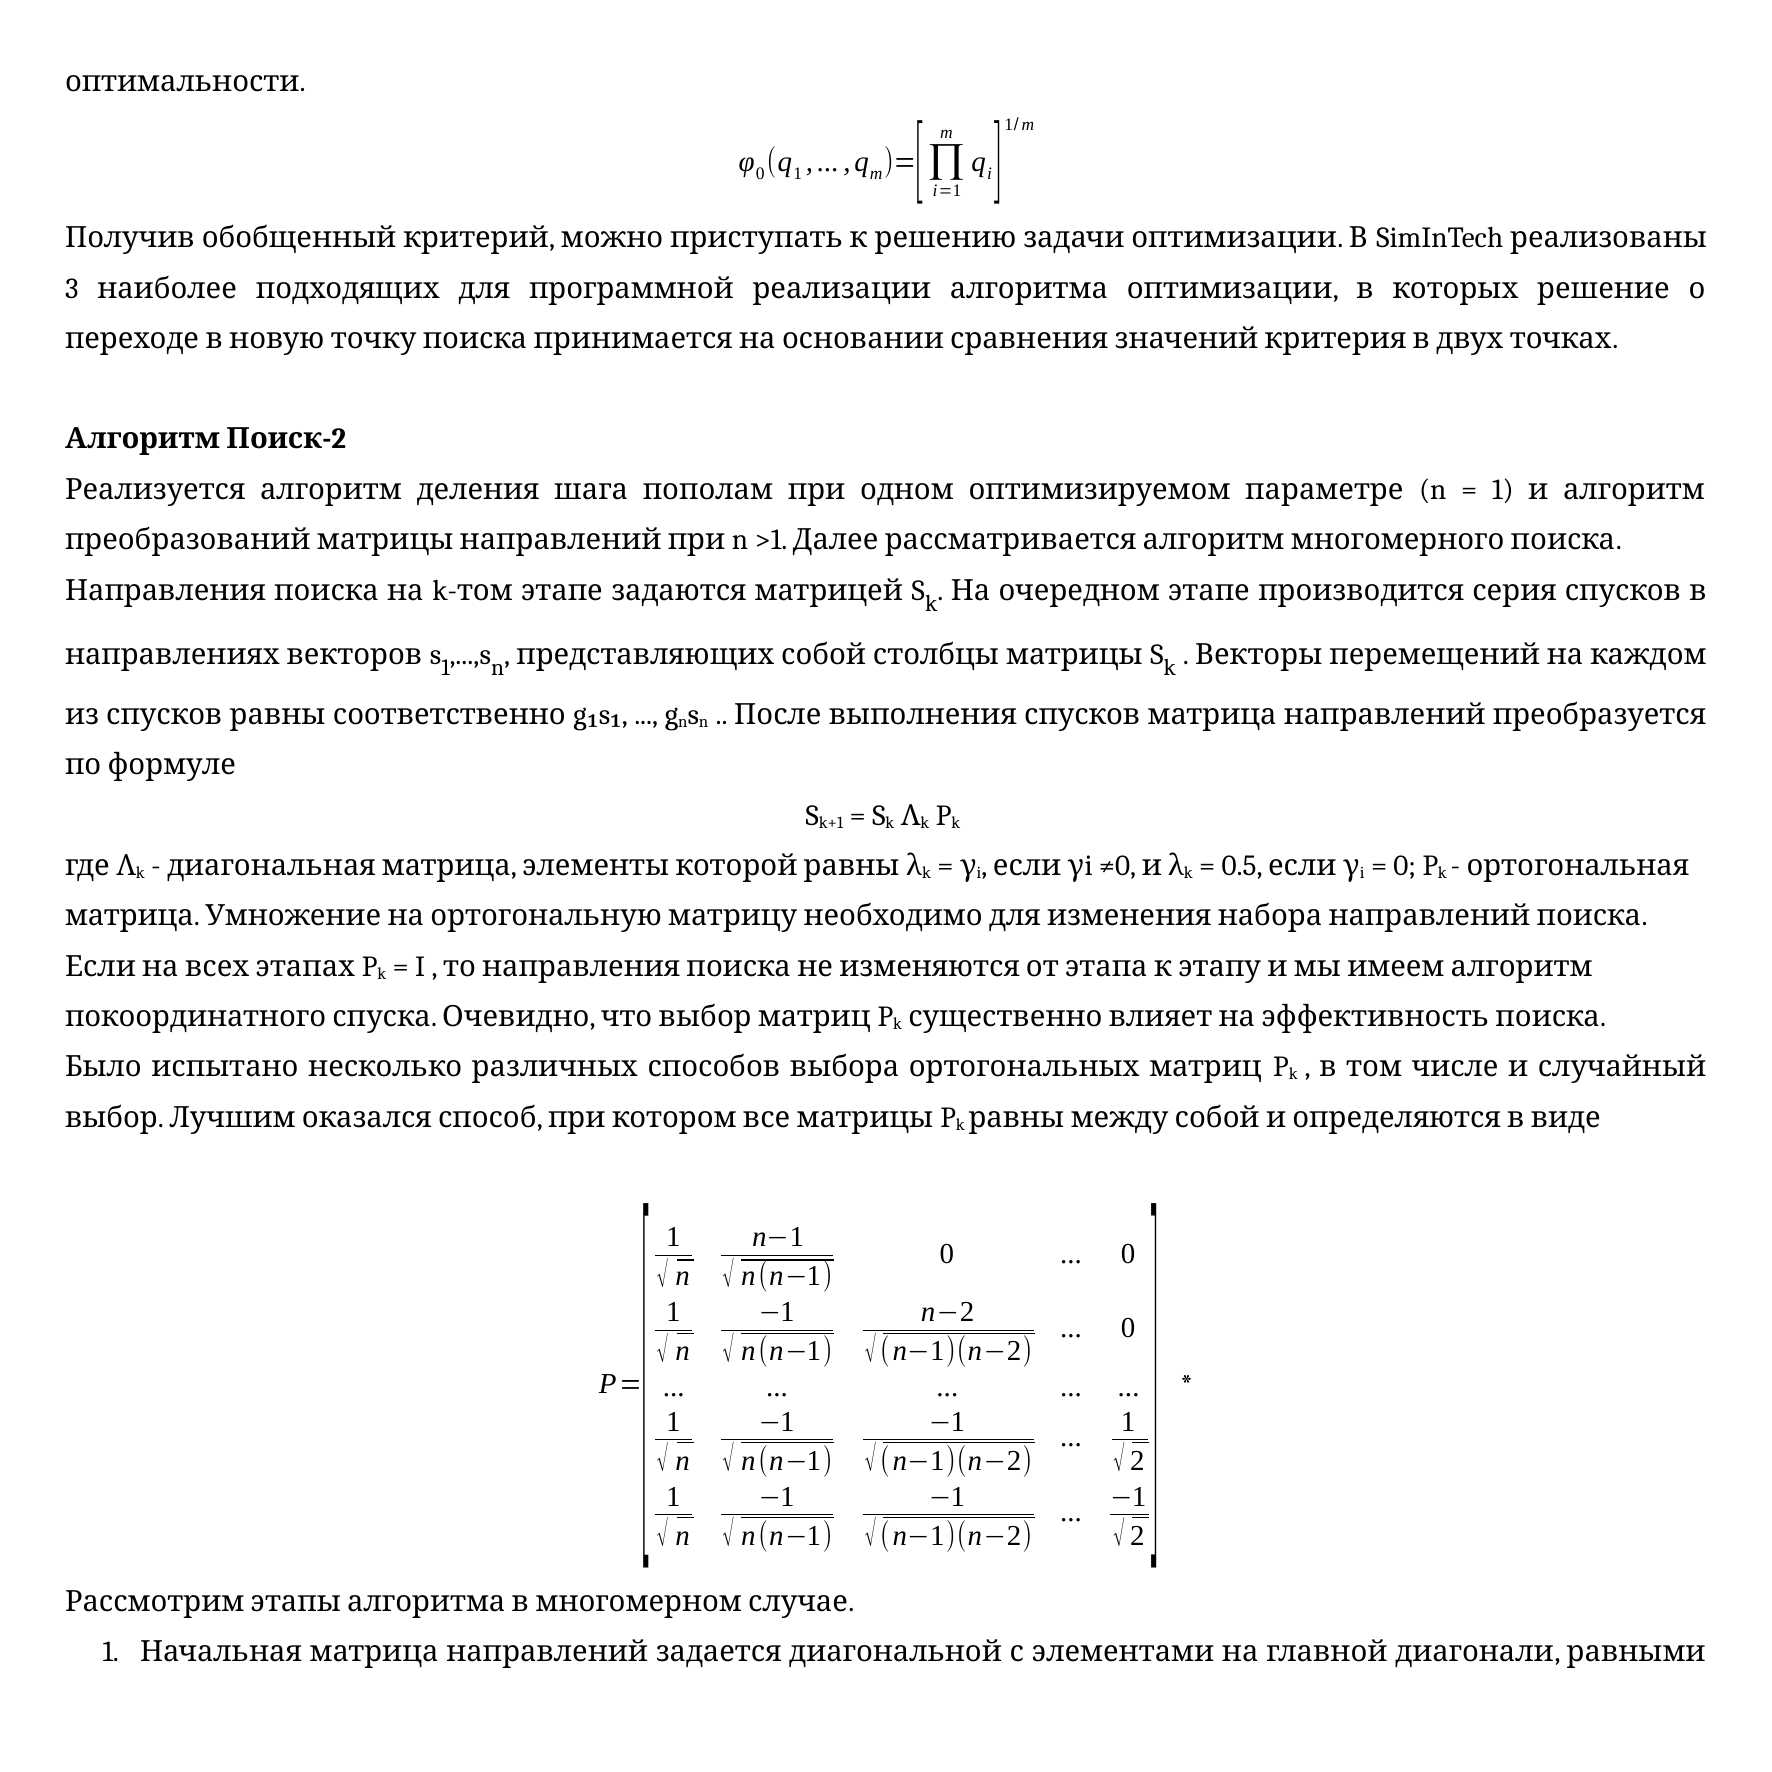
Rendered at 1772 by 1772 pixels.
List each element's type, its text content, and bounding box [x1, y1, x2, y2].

table_cell Блок оптимизации параметров модели предназначен для подбора таких параметров оптимизации, которые бы удовлетворяли необходимым значениям критериев оптимизации. Свойства блока оптимизации: Режим оптимизации параметров — оптимизация осуществляется либо динамически в течение одного цикла моделирования системы, изменяя параметр оптимизации прямо в ходе моделирования, либо по полному переходному процессу системы с помощью серии последовательных циклов моделирования, в каждом из которых обновляется значение оптимизируемого параметра. Периодично анализа критериев оптимизации при расчете в динамике, сек — как часто в ходе моделирования будет происходить анализ критериев и следовательно изменение значения оптимизируемого параметра. Опция имеет смысл только при установленном динамическом режиме оптимизации параметров. Начальные приближения выходов блока — начальные значения оптимизируемых параметров с которых начинается расчет. Минимальные значения выходов блока — показывает минимальные значения, которые могут принимать оптимизируемые параметры. Максимальные значения выходов блока — показывает максимальные значения, которые могут принимать оптимизируемые параметры. Абсолютная точность подбора значений выходов — минимальный щаг, с которым могут изменяться выходные величины. Начальные приращения значений выходов — величина изменения значений выходов на первом шаге подбора. Минимальные значения входных критериев оптимизации — нижняя граница целевого диапазона критериев оптимизации. Задается в виде линейного массива, если критериев больше одного. Максимальные значения входных критериев оптимизации — верхняя граница целевого диапазона критериев оптимизации. Задается в виде линейного массива, если критериев больше одного. Тип суммарного критерия оптимизации — метод свертывания критериев, для формирования целевой функции. Метод оптимизации — используемый численный метод оптимизации. Максимальное количество повторных моделирований при расчете по полному переходному процессу — максимальное число повторных моделирований в ходе которых алгоритм будет пытаться подобрать оптимальные параметры. Если по окончании указанного числа расчетов, не были найдены значения параметров, удовлетворяющие критериям оптимизации, то расчет прерывается. Опция применима только если выбран режим оптимизации «По полному переходному процессу» Количество серий случайных испытаний для стохастического метода - Количество случайных испытаний в одной серии для стохастического метода - Выдача информации о процессе оптимизации — включение опции означает выдачу информационных сообщений о значении параметров и критериев оптимизации после каждого их изменения в процессе расчета системы. Параметры оптимизации или оптимизируемые параметры — это независимые величины, значение которых подбирается блоком на основании существующих численных методов оптимизации, с целью соответствия определенных критериев оптимизации своим целевым значениям. Критерии оптимизации — избранные величины, к диапазону значений которых предъявляются определенные требования, и на значения которых прямо или косвенно влияют значения параметров оптимизации. Таким образом, задачу оптимизации можно сформулировать, как нахождение вектора параметров оптимизации, при которых критерии качества удовлетворяют своим ограничениям. Задача оптимизации плохо поддается формализации, поэтому для получения сколь-нибудь эффективных ее результатов, множество критериев и параметров оптимизации, имеющих разную физическую природу и диапазоны изменения, должны быть масштабированы и переведены к нормированным величинам. При наличии множества критериев, для формализации условия задачи оптимизации, обычно переходят от нескольких частных критериев q1, …, qm к одному общему критерию, который формируется в виде функции частных критериев. Такую процедуру называют свертыванием критериев. В результате получаем общий критерий (целевую функцию) f(x) = j (q1(x), ... , qm(x) ) в виде функции от оптимизируемых параметров. Решение задачи многокритериальной оптимизации сводится к минимизации этого критерия. Один из наиболее часто используемых способов свертывания частных критериев — средний степенной критерий оптимальности. Именно он используется для свертывания критериев оптимизации в SimInTech: При p=1 получим аддитивный критерий При p=2 получим квадратичный критерий При p, стремящемся к бесконечности, общий критерий сводится к наибольшему из нормированных частных критериев (минимаксный критерий) При p=0, логарифмируя выражение общего критерия и переходя к пределу по p, стремящемуся к нулю, после применения правила Лопиталя получаем средний геометрический (мультипликативный) критерий оптимальности. Получив обобщенный критерий, можно приступать к решению задачи оптимизации. В SimInTech реализованы 3 наиболее подходящих для программной реализации алгоритма оптимизации, в которых решение о переходе в новую точку поиска принимается на основании сравнения значений критерия в двух точках. Алгоритм Поиск-2 Реализуется алгоритм деления шага пополам при одном оптимизируемом параметре (n = 1) и алгоритм преобразований матрицы направлений при n >1. Далее рассматривается алгоритм многомерного поиска. Направления поиска на k-том этапе задаются матрицей Sk. На очередном этапе производится серия спусков в направлениях векторов s1,...,sn, представляющих собой столбцы матрицы Sk . Векторы перемещений на каждом из спусков равны соответственно g₁s₁, ..., gnsn .. После выполнения спусков матрица направлений преобразуется по формуле Sk+1 = Sk Λk Pk где Λk - диагональная матрица, элементы которой равны λk = γi, если γi ≠0, и λk = 0.5, если γi = 0; Pk - ортогональная матрица. Умножение на ортогональную матрицу необходимо для изменения набора направлений поиска. Если на всех этапах Pk = I , то направления поиска не изменяются от этапа к этапу и мы имеем алгоритм покоординатного спуска. Очевидно, что выбор матриц Pk существенно влияет на эффективность поиска. Было испытано несколько различных способов выбора ортогональных матриц Pk , в том числе и случайный выбор. Лучшим оказался способ, при котором все матрицы Pk равны между собой и определяются в виде * Рассмотрим этапы алгоритма в многомерном случае. Начальная матрица направлений задается диагональной с элементами на главной диагонали, равными начальным приращениям по параметрам. Выполнить цикл для i=1, …, n: 2.1 Выполнить пробный щаг в направлении si: y=x+si Если этот шаг удачный (f(y)<f(x)), перейти к пункту 2.3. 2.2 Выполнить пробный шаг в противоположном направлении: y=x-si Если оба пробных шага оказались неудачными, принять λ=0.5 и перейти к пункту 2.4 2.3 Выполнить спуск в выбранном направлении, в результате получим новую точку поиска x=x+γsi, принять λ=|γ| 2.4 Принять si= λsi. Перейти к следующему значению счетчика цикла либо выйти из цикла (если i=n). Умножить матрицу направлений S на ортогональную матрицу P, задаваемую выражением (*). При выполнении условия окончания поиска завершить работу алгоритма, в противном случае — перейти к п.2 с новыми значениями вектора x и матрицы S. Поиск прекращается при выполнении одного из следующих условий: -целевая функция достигла минимума (все требования выполняются); -превышено заданное число вычислений целевой функции; -приращения по каждому из параметров стали меньше заданного значения; -принудительный останов. Алгоритм Поиск-4 Реализуется алгоритм квадратичной интерполяции при одном оптимизируемом параметре (n = 1) и алгоритм преобразований вращения и растяжения-сжатия (n >1). Рассмотрим алгоритм при n > 1. Он основан на выполнении преобразований растяжения - сжатия и преобразований вращения для такого преобразования системы координат, при котором матрица вторых производных (матрица Гессе) приближается к единичной, а направления поиска становятся сопряженными. Этот алгоритм использует квадратичную интерполяцию. Пусть H - симметричная положительно-определенная матрица. Будем строить последовательность матриц H0 = H, H1 ,..., Hk , Каждая из которых получается из предыдущей путем выполнения следующего преобразования Hk = PkT ΛkT Hk-1 Λk Pk где Λk - диагональная матрица с элементами λi = hii-1/2 (hii - диагональные элементы Hk-1); Pk - ортогональная матрица. После умножения матрицы Hk-1 слева и справа на Λk получаем матрицу с единичными диагональными элементами. Можно надеяться, что при подходящем выборе ортогональных матриц Pk матрица Hk будет стремиться к единичной. На этом, в частности, основан метод вращений для расчета собственных значений симметричных матриц. Рассмотрим задачу поиска минимума функции нескольких переменных. На k-м этапе поиска поочередно минимизируется функция в направлениях векторов s1 ,...,sn, представляющих собой столбцы матрицы Sk. Для нахождения точки минимума в направлении si используется квадратичная интерполяция по трем равноотстоящим точкам z = x - asi , x , y=x + asi . Одновременно для каждого направления вычисляется λi = a(f(y) + f(z)-2f(x))-1/2 (**) После выполнения серии спусков матрица S преобразуется по формуле Sk+1 = Sk Λk Pk , где Λk - диагональная матрица, элементы которой определяются по (**); Pk - некоторая ортогональная матрица. Для квадратичной целевой функции матрица SkT H Sk , где H - матрица Гессе, совпадает с матрицей Hk . Таким образом, при надлежащем выборе матриц Pk для квадратичной функции получаем SkT H Sk → I и направления поиска приближаются к сопряженным. В рассматриваемом алгоритме матрицы Pk одинаковы на всех этапах и определяются по формуле (*). Этапы работы алгоритма Поиск-4 аналогичны рассмотренным выше этапам алгоритма Поиск-2. Алгоритм Симплекс Используется метод «деформируемого многогранника» Недлера и Мида. В методе Нелдера-Мида минимизируется функция n независимых переменных с использованием n+1 вершин деформируемого многогранника. Каждая вершина может быть идентифицирована вектором x . Вершина (точка), в которой значение f(x) максимально, проектируется через центр тяжести (центроид) оставшихся вершин. Улучшенные (меньшие) значения целевой функции находятся последовательной заменой точки с максимальным значением f(x) на более “хорошие” точки, пока не будет найден минимум f(x). Далее кратко излагается суть алгоритма. Пусть xi(k) = [xi1(k),..., xij(k),..., xin(k)]T, i = 1,..., n+1, является i-й вершиной (точкой) на k-том этапе поиска, k = 0, 1,..., и пусть значение целевой функции в xi(k) равно f(xi(k)). Также отметим векторы многогранника, которые дают максимальное и минимальное значения. Определим f(xh(k)) = max{f(x1(k)),...,f(xn+1(k))}, где xh(k) = xi(k) , и f(xl(k)) = min{f(x1(k)),...,f(xn+1(k)), где xl(k) = xi(k) . Поскольку многогранник в En состоит из (n+1) вершин x1,...,xn+1, пусть xn+2 будет центром тяжести всех вершин, исключая xh. Тогда координаты этого центра определяются формулой xn+2,j(k) = (1/n)[(Sxij(k))-xhj(k) ], i = 1,..., n+1; j =1,..., n; где индекс j обозначает координатное направление. Начальный симплекс обычно (не всегда) выбирается в виде регулярного симплекса, причем начало координат можно поместить в центр тяжести. Процедура отыскания вершины в En , в которой f(x) имеет лучшее значение, состоит из следующих операций. Отражение - проектирование xh(k) через центр тяжести в соответствии с выражением xn+3(k) = xn+2(k) +a(xn+2(k)-xh(k)) (***) где a является коэффициентом отражения; xn+2(k) - центр тяжести, вычисляемый по формуле (***); xh(k) - вершина, в которой функция f(x) принимает наибольшее из n+1 ее значений на k- том этапе. Растяжение. Эта операция состоит в следующем: если f(xn+3(k)) <= f(xl(k)), то вектор(xn+3(k)-xn+2(k)) растягивается в соответствии с соотношением xn+4(k)= xn+2(k) +g(xn+3(k)-xn+2(k)), где g >1 представляет собой коэффициент растяжения. Если f(xn+4(k)) <f(xl(k)) , то xh(k) заменяется на xn+4(k) и процедура продолжается снова с операции 1 при k = k+1. В противном случае xh(k) заменяется на xn+3(k) и также осуществляется переход к операции 1 при k = k+1. Сжатие. Если f(xn+3(k)) > f(xi(k)) для всех i < > h , то вектор (xh(k)-xn+2(k)) сжимается в соответствии с формулой xn+5(k)= xn+2(k) +b(xh(k)-xn+2(k)), где 0 < b <1 представляет собой коэффициент сжатия. Затем xh(k) заменяем на xn+5(k) и возвращаемся к операции 1 для продолжения поиска на (k+1) шаге. Редукция. Если f(xn+5(k)) > f(xh(k)), все векторы (xi(k)-xl(k)), i = 1, ..., n +1, уменьшаются в 2 раза с отсчетом от xl(k) в соответствии с формулой xi(k) = xl(k) +0.5(xi(k)-xl(k)), i = 1, ..., n+1. Затем возвращаемся к операции 1 для продолжения поиска на (k + 1) шаге. Критерий окончания поиска- проверка условия {[1/(n+1)]S [f(xi(k))-f(xn+2(k))]2}1/2 ≤ e , где e - произвольное малое число, а f(xn+2(k)) - значение целевой функции в центре тяжести xn+2(k). На процесс оптимизации оказывают влияние коэффициенты отражения a, растяжения g и сжатия b. Коэффициент отражения a используется для проектирования вершины с наибольшим значением f(x) через центр тяжести деформируемого многогранника. Коэффициент g вводится для растяжения вектора поиска в случае, если отражение дает вершину со значением f(x) меньшим, чем наименьшее значение f(x), полученное до отражения. Коэффициент сжатия b используется для уменьшения вектора поиска, если операция отражения не привела к вершине со значением f(x), меньшим, чем второе по величине (после наибольшего) значение f(x), полученное до отражения. Таким образом, с помощью операций растяжения или сжатия размеры и форма деформируемого многогранника масштабируются так, чтобы они удовлетворяли топологии решаемой задачи. После того, как деформируемый многогранник подходящим образом масштабируется, его размеры должны поддерживаться неизменными, пока изменения в топологии задачи не потребуют применения многогранника другой формы. Анализ, проведенный Нелдером и Мидом, показал, что компромиссное значение a = 1. Ими также рекомендованы значения b = 0.5, g = 2. Более поздние исследования показали, что рекомендуются диапазоны 0.4≤ b ≤ 0.6, 2.8 ≤ g ≤3.0, причем при 0< b < 0.4 существует вероятность того, что из-за уплощения многогранника будет иметь место преждевременное окончание процесса, а при b>0.6 может потребоваться большее число шагов для достижения окончательного решения. Работа с блоком оптимизации. На вход блока подается вектор критериев оптимизации. На основании их значений, используя численные методы оптимизации, происходит подбор значения вектора параметров оптимизации так, чтобы значения критериев лежали в необходимом диапазоне. Рассмотрим примеры использования блока оптимизации параметров модели. В пакет поставки SimInTech входит набор демонстрационных проектов, в том числе показывающих работу блока оптимизации. Проекты находятся по адресу C:\SimInTech\Demo\Automatic\Оптимизация Откроем проект Оптимизация в динамике.prt Синусоидальный сигнал подается на две системы — эталонную и настраиваемую. Далее вычитатель определяет сигнал рассогласования между системами и подает его на вход блока оптимизации, который, осуществляя сравнения сигнала рассогласования с его целевым значением, а также применяя методы численной оптимизации, генерирует на выходе некий корректирующий множитель, на который домножается сигнал настраиваемой системы с целью минимизации отклонения от эталонной. В данном случае параметром оптимизации является некий корректирующий коэффициент, а критерием оптимизации — величина рассогласования между выходами эталонной и настраиваиваемой системами. В ходе динамического расчета в течение одного цикла моделирования системы, блок оптимизации подбирает такой корректирующий коэффициент для настраиваемой системы, что сигнал рассогласования между эталонной и настраиваемой системами стремится к нулю. Второй пример Оптимизация с повторениями расчётов.prt показывает работу блока в режиме повторения расчетов. В данном примере источник равномерного шума аналогично подается на две системы — некую эталонную и настраиваемую. Затем вычитатель формирует сигнал рассогласования, подаваемый на блок RMS, считающий среднеквадратичное отклонение сигнала рассогласования за один полный цикл расчета системы. Блок оптимизации рассчитывает корректирующий коэффициент, пытаясь минимизировать среднеквадратичное отклонение. В итоге, за несколько последовательных расчетов модели, сигнал рассогласования стал стремиться к нулю, и форма сигналов практически совпала. Таким образом системе понадобилось 5 последовательных расчетов, чтобы скорректировать сигнал настраиваемой системы так , чтобы он совпадал с эталонной. [59, 59, 1713, 1675]
